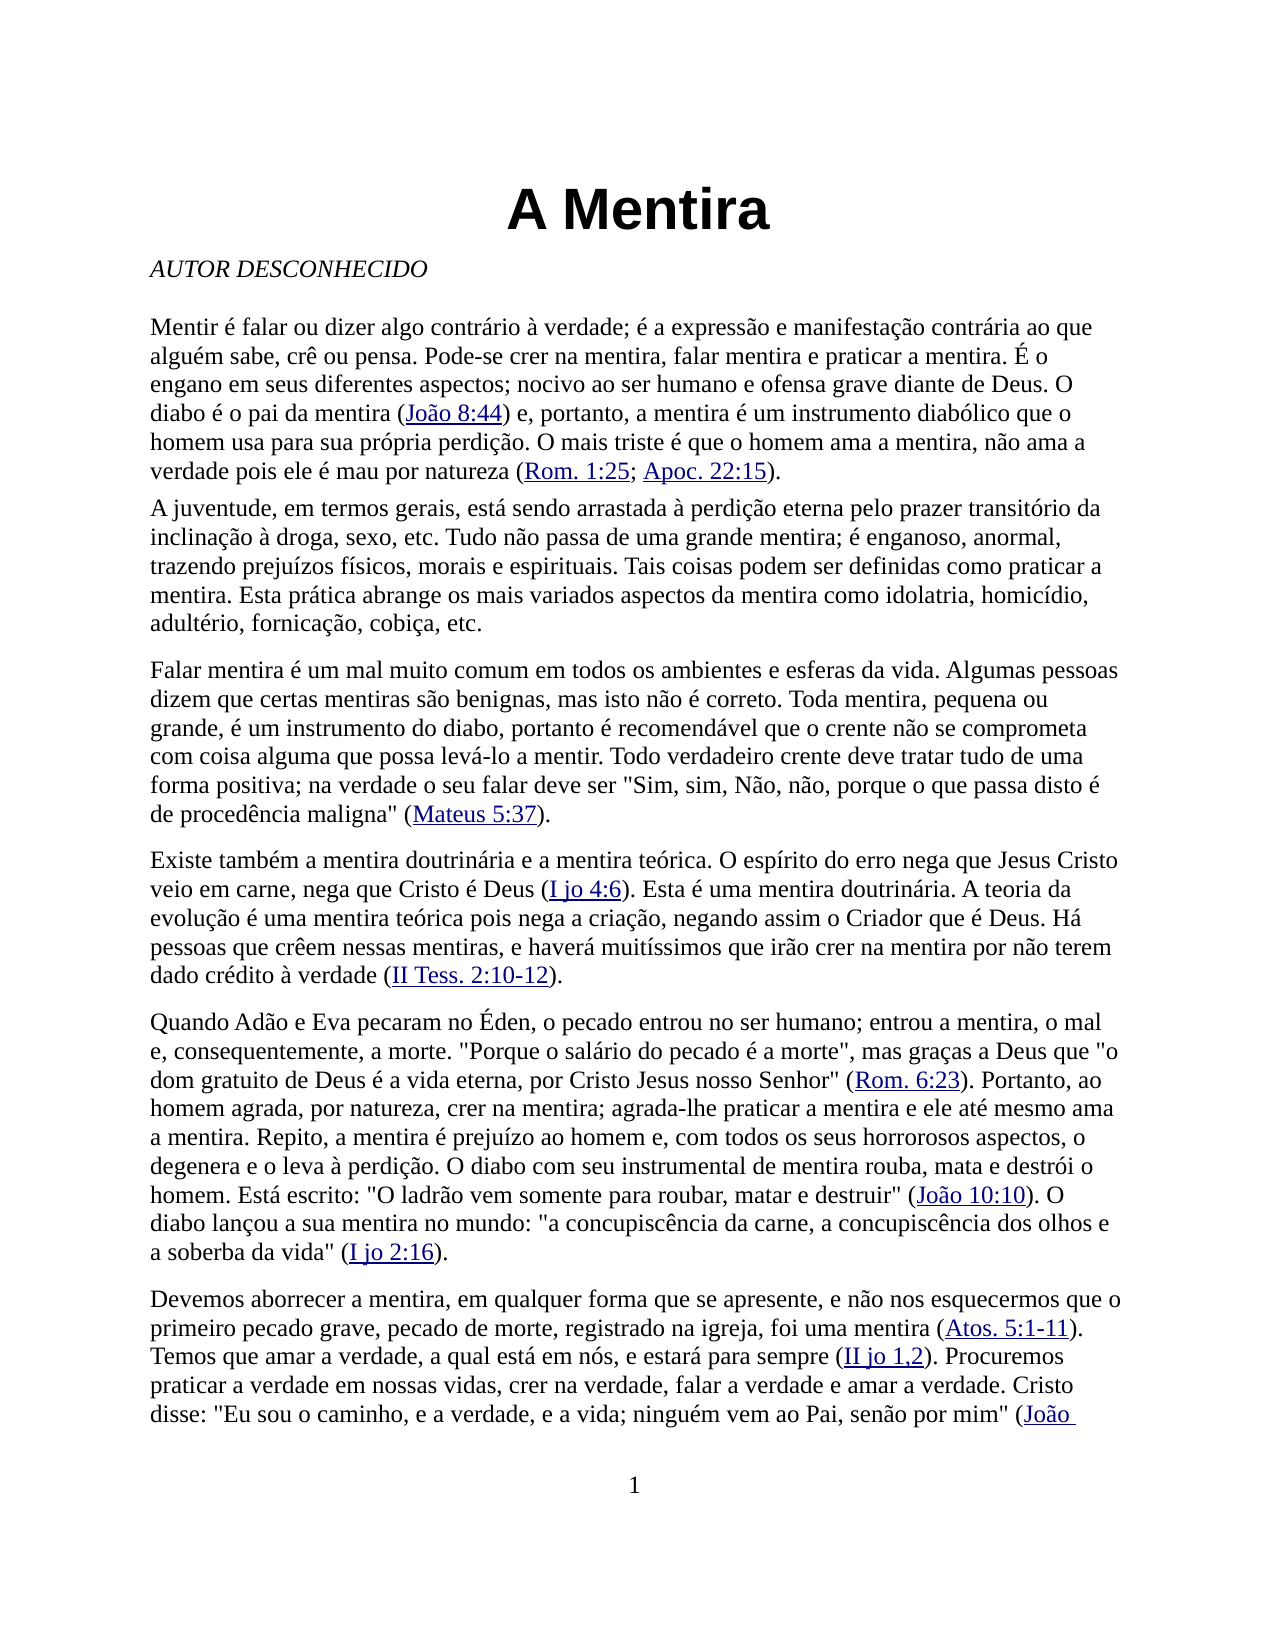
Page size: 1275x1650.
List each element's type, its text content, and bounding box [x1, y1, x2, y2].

text Mentir é falar ou dizer algo contrário à verdade; é a expressão e manifestação contrária ao que alguém sabe, crê ou pensa. Pode-se crer na mentira, falar mentira e praticar a mentira. É o engano em seus diferentes aspectos; nocivo ao ser humano e ofensa grave diante de Deus. O diabo é o pai da mentira (João 8:44) e, portanto, a mentira é um instrumento diabólico que o homem usa para sua própria perdição. O mais triste é que o homem ama a mentira, não ama a verdade pois ele é mau por natureza (Rom. 1:25; Apoc. 22:15). [150, 312, 1125, 484]
text A juventude, em termos gerais, está sendo arrastada à perdição eterna pelo prazer transitório da inclinação à droga, sexo, etc. Tudo não passa de uma grande mentira; é enganoso, anormal, trazendo prejuízos físicos, morais e espirituais. Tais coisas podem ser definidas como praticar a mentira. Esta prática abrange os mais variados aspectos da mentira como idolatria, homicídio, adultério, fornicação, cobiça, etc. [150, 493, 1125, 637]
text Falar mentira é um mal muito comum em todos os ambientes e esferas da vida. Algumas pessoas dizem que certas mentiras são benignas, mas isto não é correto. Toda mentira, pequena ou grande, é um instrumento do diabo, portanto é recomendável que o crente não se comprometa com coisa alguma que possa levá-lo a mentir. Todo verdadeiro crente deve tratar tudo de uma forma positiva; na verdade o seu falar deve ser "Sim, sim, Não, não, porque o que passa disto é de procedência maligna" (Mateus 5:37). [150, 655, 1125, 828]
text Existe também a mentira doutrinária e a mentira teórica. O espírito do erro nega que Jesus Cristo veio em carne, nega que Cristo é Deus (I jo 4:6). Esta é uma mentira doutrinária. A teoria da evolução é uma mentira teórica pois nega a criação, negando assim o Criador que é Deus. Há pessoas que crêem nessas mentiras, e haverá muitíssimos que irão crer na mentira por não terem dado crédito à verdade (II Tess. 2:10-12). [150, 846, 1125, 989]
text Devemos aborrecer a mentira, em qualquer forma que se apresente, e não nos esquecermos que o primeiro pecado grave, pecado de morte, registrado na igreja, foi uma mentira (Atos. 5:1-11). Temos que amar a verdade, a qual está em nós, e estará para sempre (II jo 1,2). Procuremos praticar a verdade em nossas vidas, crer na verdade, falar a verdade e amar a verdade. Cristo disse: "Eu sou o caminho, e a verdade, e a vida; ninguém vem ao Pai, senão por mim" (João [150, 1284, 1125, 1428]
text Quando Adão e Eva pecaram no Éden, o pecado entrou no ser humano; entrou a mentira, o mal e, consequentemente, a morte. "Porque o salário do pecado é a morte", mas graças a Deus que "o dom gratuito de Deus é a vida eterna, por Cristo Jesus nosso Senhor" (Rom. 6:23). Portanto, ao homem agrada, por natureza, crer na mentira; agrada-lhe praticar a mentira e ele até mesmo ama a mentira. Repito, a mentira é prejuízo ao homem e, com todos os seus horrorosos aspectos, o degenera e o leva à perdição. O diabo com seu instrumental de mentira rouba, mata e destrói o homem. Está escrito: "O ladrão vem somente para roubar, matar e destruir" (João 10:10). O diabo lançou a sua mentira no mundo: "a concupiscência da carne, a concupiscência dos olhos e a soberba da vida" (I jo 2:16). [150, 1007, 1125, 1266]
text AUTOR DESCONHECIDO [150, 254, 1125, 283]
title A Mentira [150, 175, 1125, 242]
